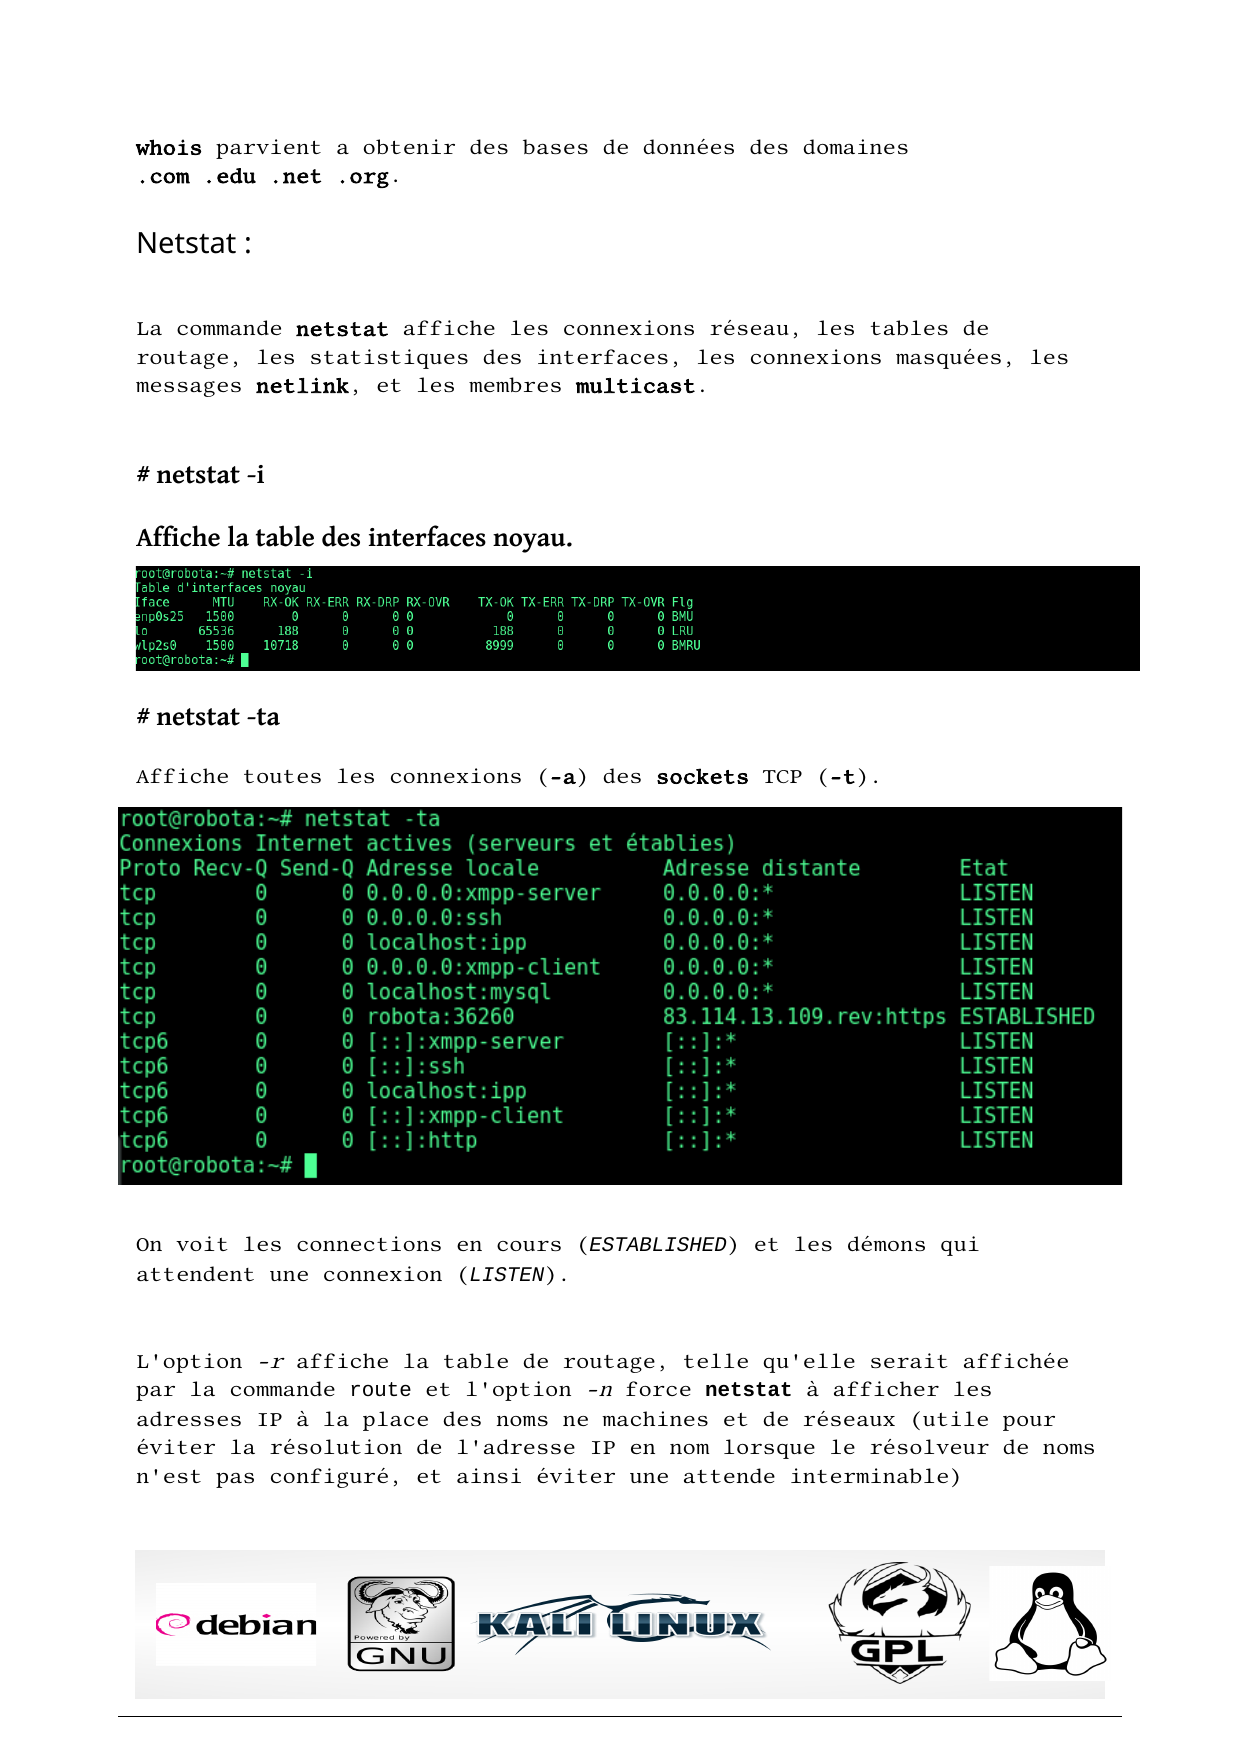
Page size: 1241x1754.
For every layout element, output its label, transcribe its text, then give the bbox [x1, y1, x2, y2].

subtitle Netstat : [136, 222, 1104, 262]
text L'option -r affiche la table de routage, telle qu'elle serait affichée par la commande route et l'option -n force netstat à afficher les adresses IP à la place des noms ne machines et de réseaux (utile pour éviter la résolution de l'adresse IP en nom lorsque le résolveur de noms n'est pas configuré, et ainsi éviter une attende interminable) [136, 1350, 1104, 1488]
picture [135, 566, 1140, 671]
text # netstat -ta [136, 702, 1104, 733]
text La commande netstat affiche les connexions réseau, les tables de routage, les statistiques des interfaces, les connexions masquées, les messages netlink, et les membres multicast. [136, 317, 1104, 398]
text On voit les connections en cours (ESTABLISHED) et les démons qui attendent une connexion (LISTEN). [136, 1233, 1104, 1287]
picture [341, 1573, 782, 1674]
text Affiche toutes les connexions (-a) des sockets TCP (-t). [136, 765, 1104, 789]
text whois parvient a obtenir des bases de données des domaines .com .edu .net .org. [136, 136, 1104, 188]
picture [156, 1583, 317, 1666]
picture [989, 1566, 1112, 1681]
text # netstat -i [136, 460, 1104, 491]
picture [828, 1562, 971, 1684]
picture [118, 807, 1123, 1185]
text Affiche la table des interfaces noyau. [136, 523, 1104, 554]
